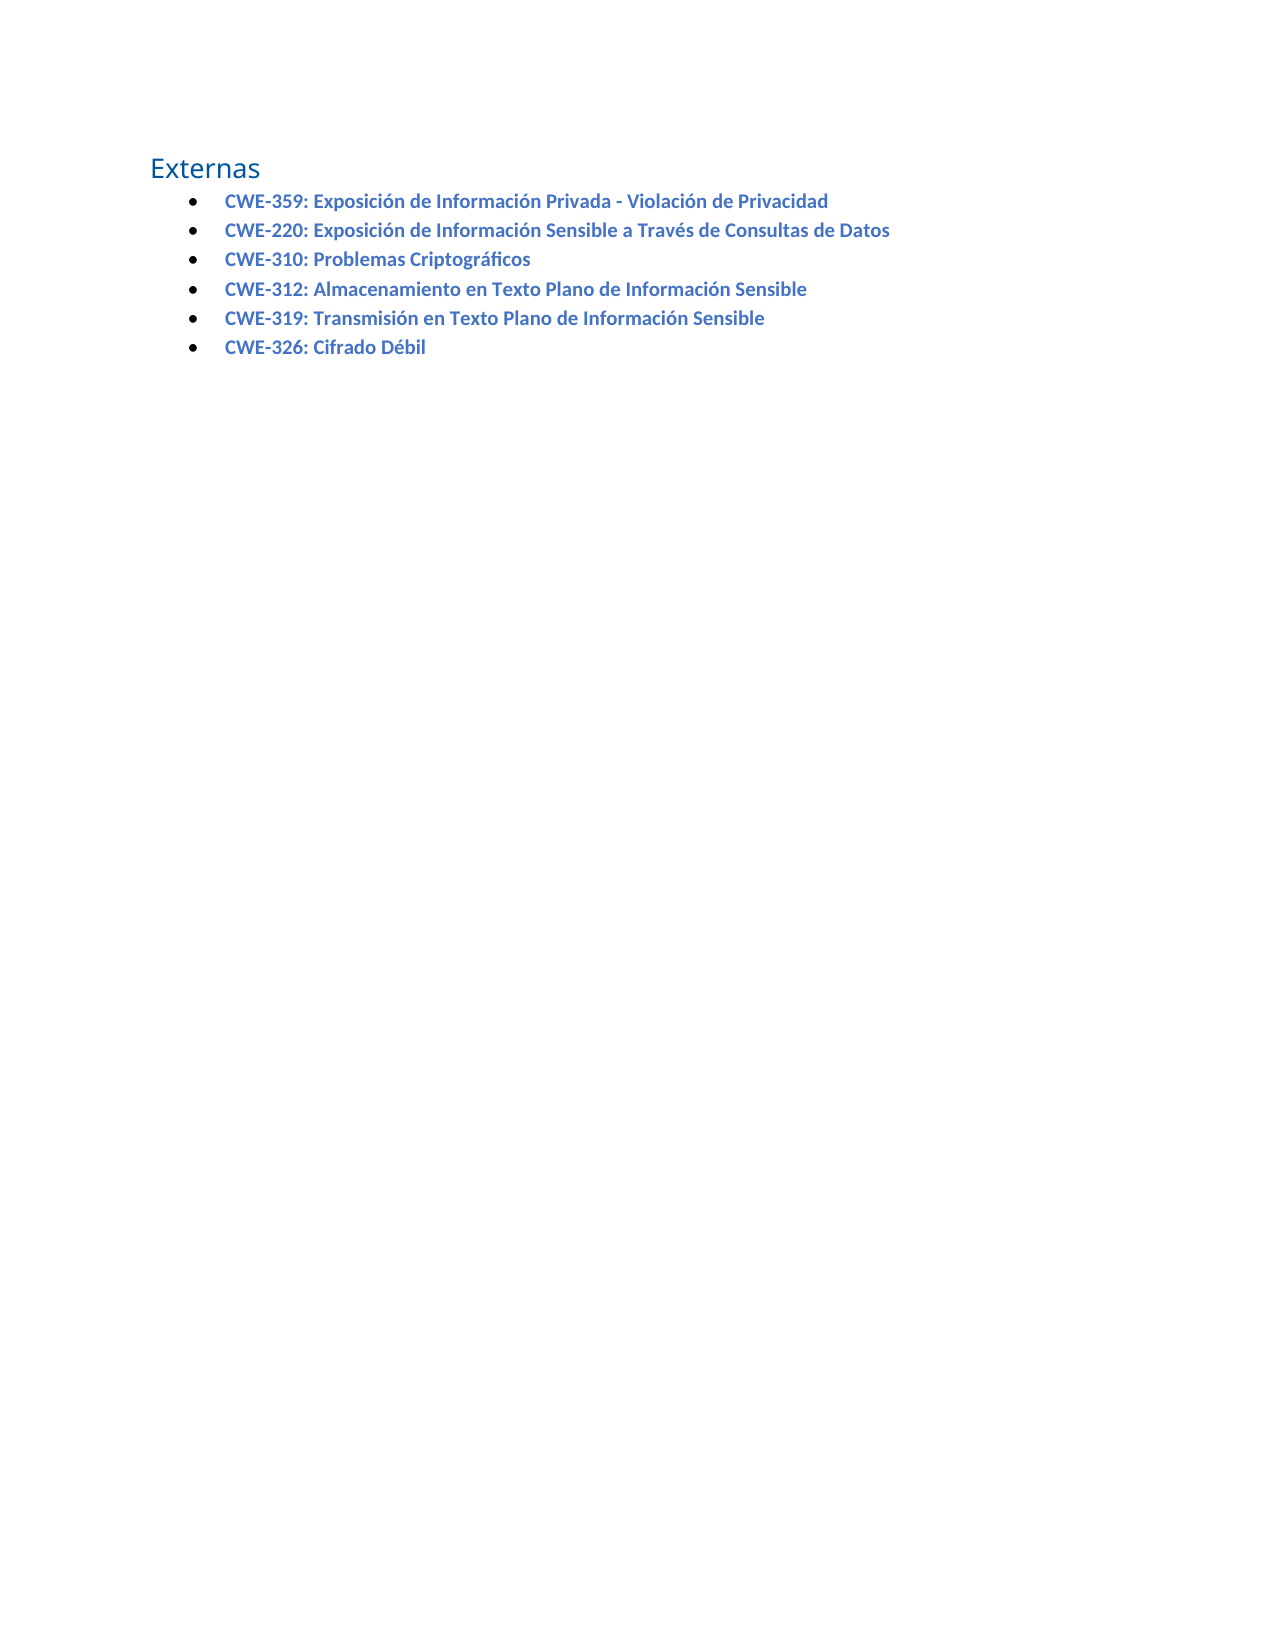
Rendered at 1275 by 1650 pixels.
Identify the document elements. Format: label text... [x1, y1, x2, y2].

list CWE-312: Almacenamiento en Texto Plano de Información Sensible [187, 275, 1125, 301]
list CWE-326: Cifrado Débil [187, 333, 1125, 360]
list CWE-359: Exposición de Información Privada - Violación de Privacidad [187, 187, 1125, 213]
list CWE-310: Problemas Criptográficos [187, 245, 1125, 272]
list CWE-220: Exposición de Información Sensible a Través de Consultas de Datos [187, 216, 1125, 243]
list CWE-319: Transmisión en Texto Plano de Información Sensible [187, 304, 1125, 331]
subtitle Externas [150, 150, 1125, 187]
